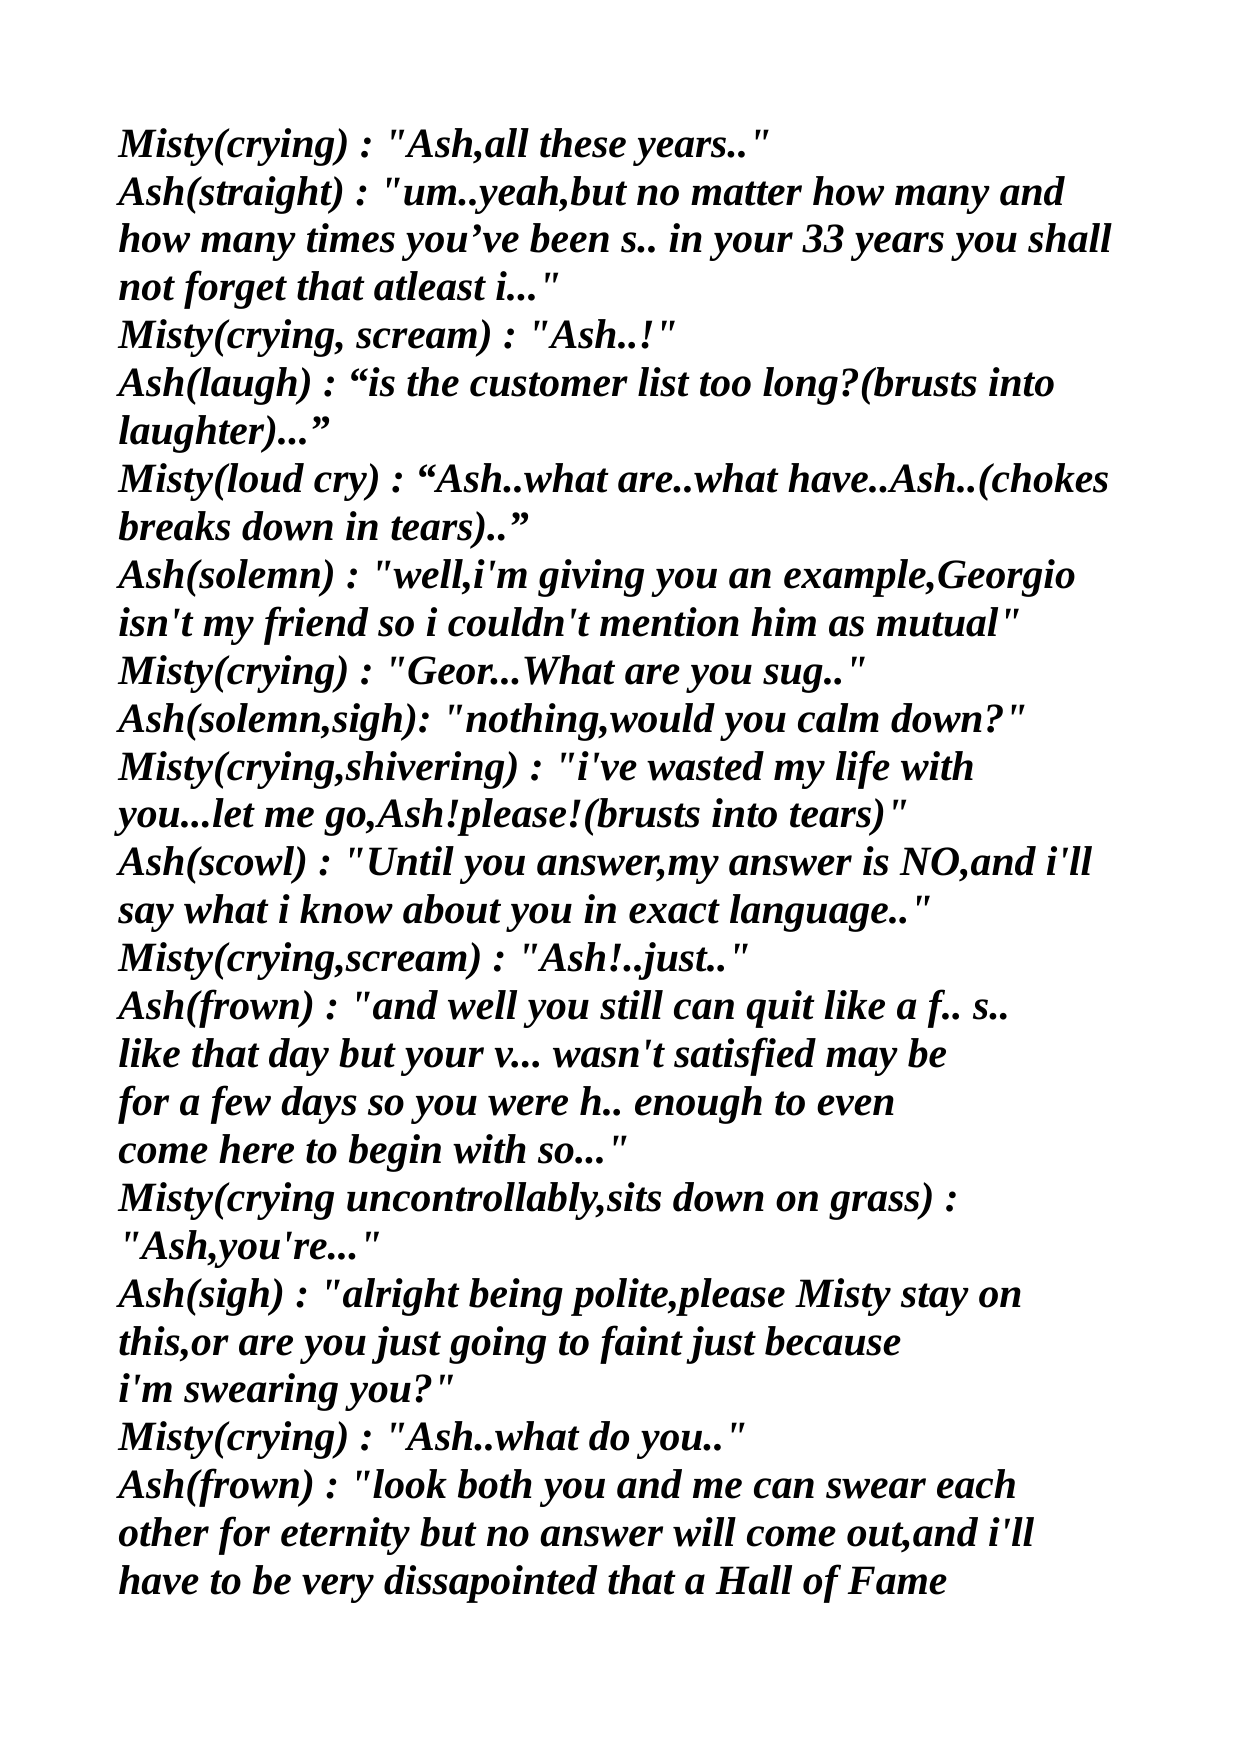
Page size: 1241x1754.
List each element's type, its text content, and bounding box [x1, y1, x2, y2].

text this,or are you just going to faint just because [118, 1316, 1122, 1364]
text have to be very dissapointed that a Hall of Fame [118, 1556, 1122, 1603]
text Ash(solemn) : "well,i'm giving you an example,Georgio isn't my friend so i couldn't mention him as mutual" [118, 549, 1122, 645]
text Ash(frown) : "look both you and me can swear each other for eternity but no answer will come out,and i'll [118, 1460, 1122, 1556]
text Ash(solemn,sigh): "nothing,would you calm down?" [118, 693, 1122, 741]
text like that day but your v... wasn't satisfied may be [118, 1028, 1122, 1076]
text Misty(crying uncontrollably,sits down on grass) : [118, 1172, 1122, 1220]
text Misty(crying,shivering) : "i've wasted my life with [118, 741, 1122, 789]
text you...let me go,Ash!please!(brusts into tears)" [118, 789, 1122, 837]
text i'm swearing you?" [118, 1364, 1122, 1412]
text Misty(crying, scream) : "Ash..!" [118, 310, 1122, 358]
text Ash(scowl) : "Until you answer,my answer is NO,and i'll say what i know about you in exact language.." [118, 837, 1122, 933]
text for a few days so you were h.. enough to even [118, 1076, 1122, 1124]
text "Ash,you're..." [118, 1220, 1122, 1268]
text Misty(crying) : "Geor...What are you sug.." [118, 645, 1122, 693]
text Ash(laugh) : “is the customer list too long?(brusts into laughter)...” [118, 358, 1122, 453]
text Misty(crying,scream) : "Ash!..just.." [118, 933, 1122, 981]
text Ash(frown) : "and well you still can quit like a f.. s.. [118, 981, 1122, 1028]
text Ash(sigh) : "alright being polite,please Misty stay on [118, 1268, 1122, 1316]
text Ash(straight) : "um..yeah,but no matter how many and how many times you’ve been s.. in your 33 years you shall not forget that atleast i..." [118, 166, 1122, 310]
text come here to begin with so..." [118, 1124, 1122, 1172]
text Misty(crying) : "Ash,all these years.." [118, 118, 1122, 166]
text Misty(loud cry) : “Ash..what are..what have..Ash..(chokes breaks down in tears)..” [118, 453, 1122, 549]
text Misty(crying) : "Ash..what do you.." [118, 1412, 1122, 1460]
